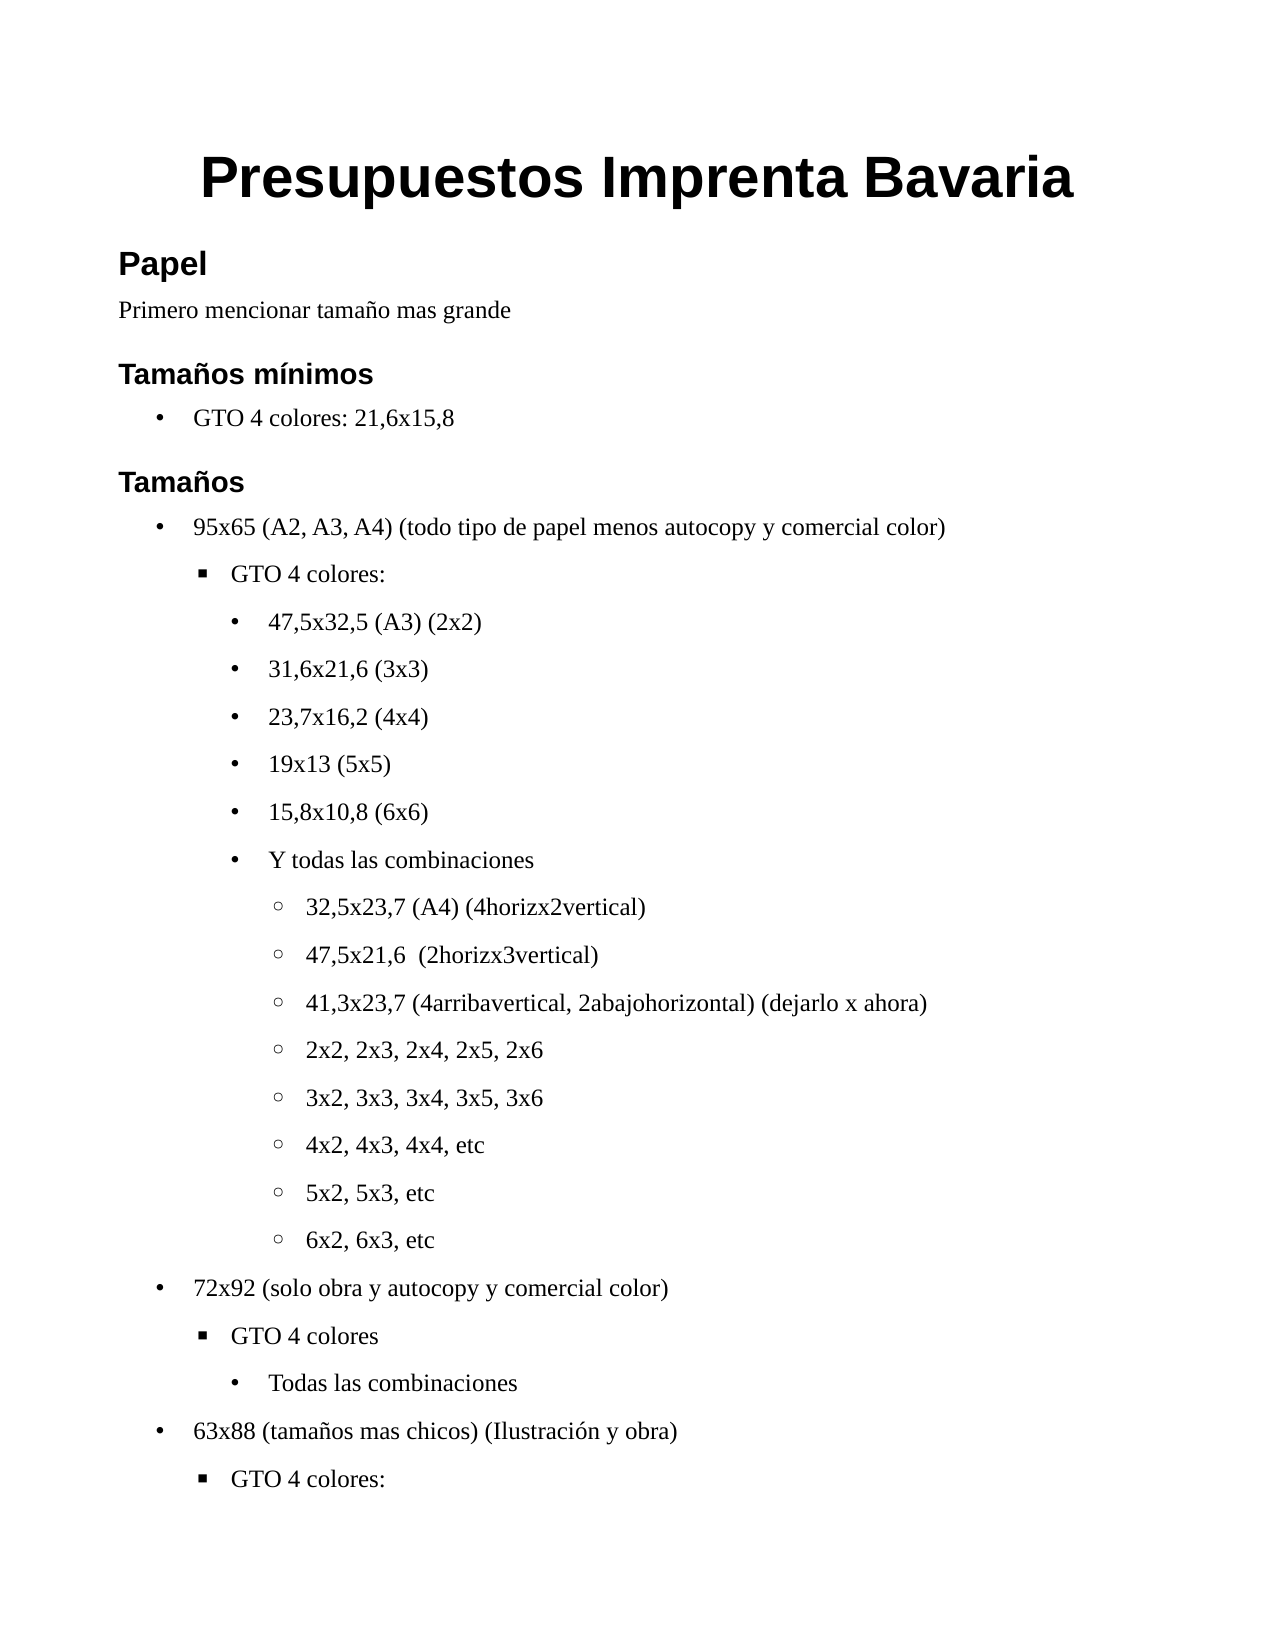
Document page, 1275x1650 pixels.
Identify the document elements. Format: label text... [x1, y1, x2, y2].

list 31,6x21,6 (3x3) [231, 654, 1157, 683]
list GTO 4 colores: [193, 1464, 1157, 1492]
list GTO 4 colores [193, 1321, 1157, 1349]
list 2x2, 2x3, 2x4, 2x5, 2x6 [268, 1035, 1157, 1064]
list 15,8x10,8 (6x6) [231, 797, 1157, 826]
list 47,5x21,6 (2horizx3vertical) [268, 940, 1157, 969]
list 6x2, 6x3, etc [268, 1226, 1157, 1254]
list GTO 4 colores: 21,6x15,8 [156, 403, 1157, 432]
list 5x2, 5x3, etc [268, 1178, 1157, 1207]
list 47,5x32,5 (A3) (2x2) [231, 607, 1157, 636]
list 19x13 (5x5) [231, 749, 1157, 778]
list Todas las combinaciones [231, 1368, 1157, 1397]
list 41,3x23,7 (4arribavertical, 2abajohorizontal) (dejarlo x ahora) [268, 988, 1157, 1016]
list 32,5x23,7 (A4) (4horizx2vertical) [268, 892, 1157, 921]
subtitle Tamaños mínimos [118, 357, 1157, 391]
list 4x2, 4x3, 4x4, etc [268, 1130, 1157, 1159]
list 95x65 (A2, A3, A4) (todo tipo de papel menos autocopy y comercial color) [156, 512, 1157, 540]
list 23,7x16,2 (4x4) [231, 702, 1157, 731]
list GTO 4 colores: [193, 559, 1157, 588]
list 72x92 (solo obra y autocopy y comercial color) [156, 1273, 1157, 1302]
list 63x88 (tamaños mas chicos) (Ilustración y obra) [156, 1416, 1157, 1445]
subtitle Papel [118, 243, 1157, 282]
list 3x2, 3x3, 3x4, 3x5, 3x6 [268, 1083, 1157, 1112]
subtitle Tamaños [118, 465, 1157, 499]
text Primero mencionar tamaño mas grande [118, 295, 1157, 323]
list Y todas las combinaciones [231, 845, 1157, 873]
title Presupuestos Imprenta Bavaria [118, 143, 1157, 210]
